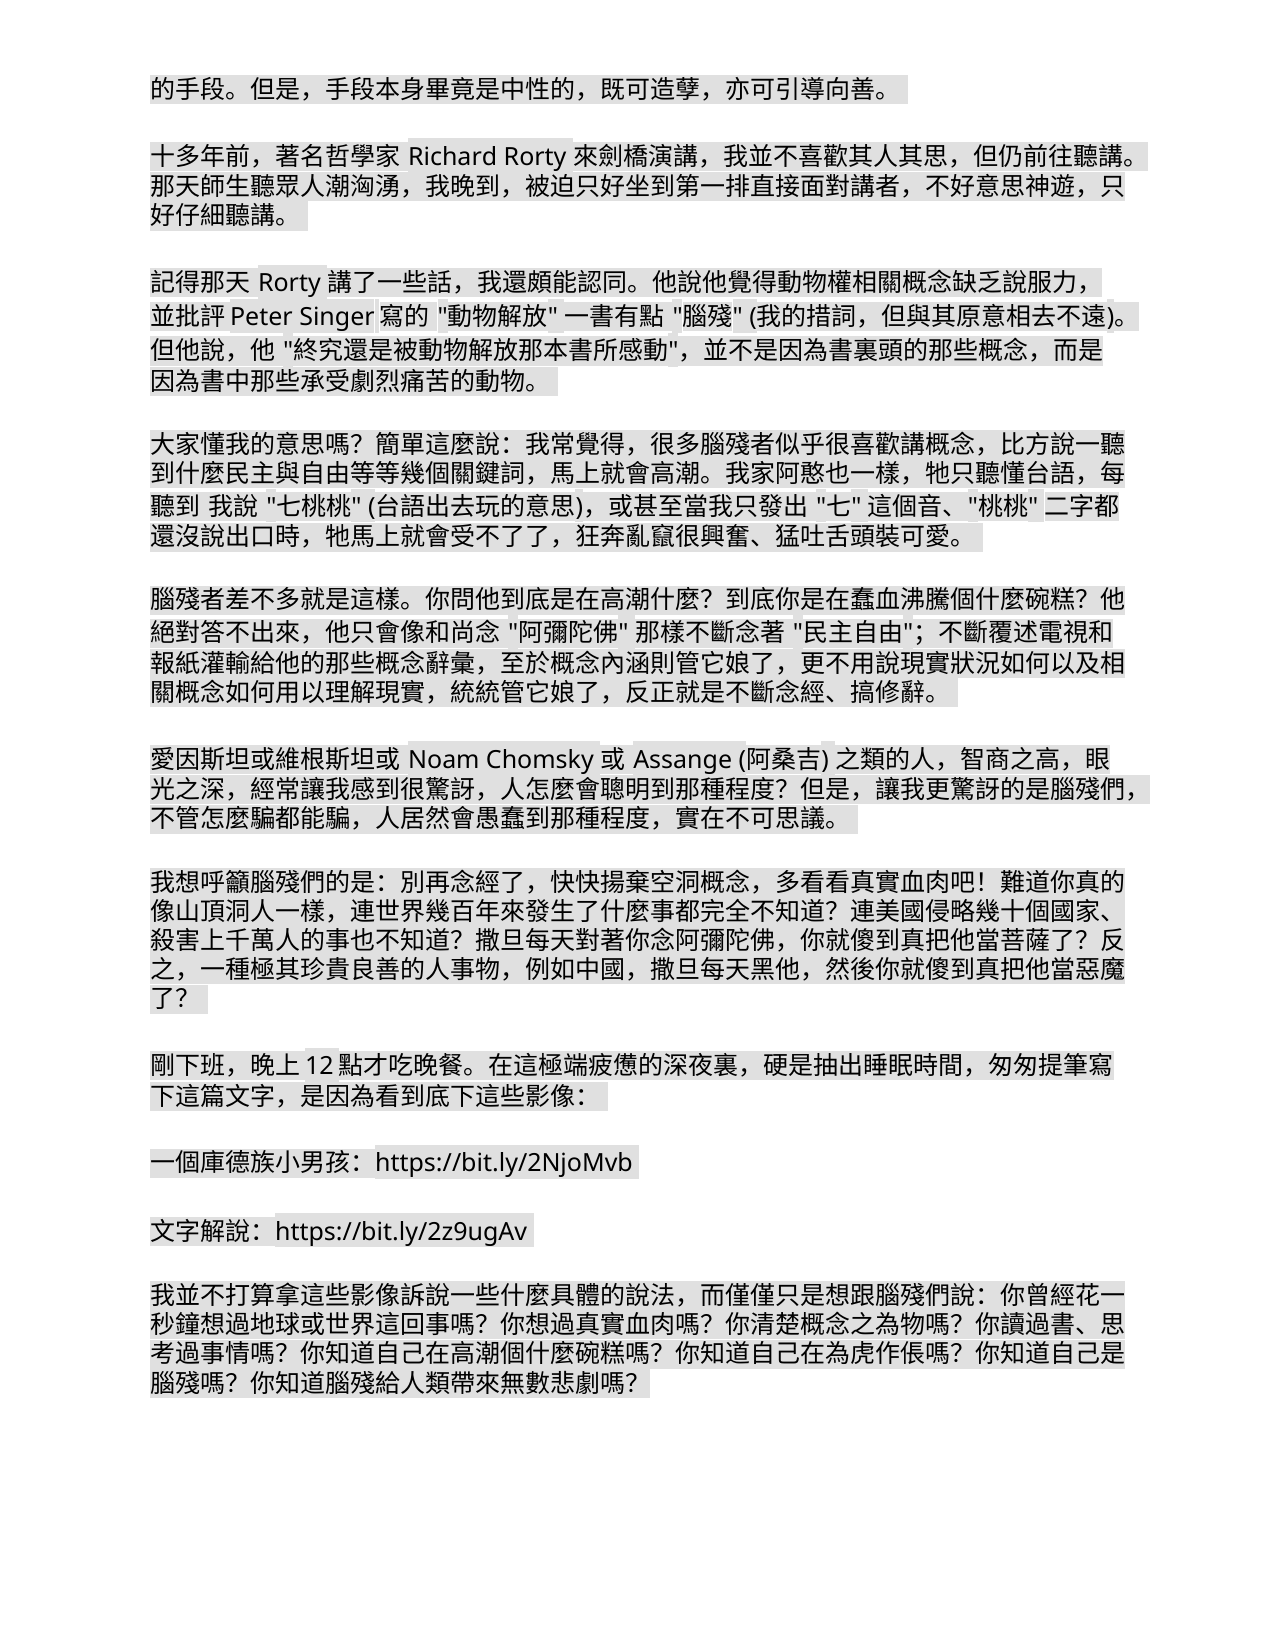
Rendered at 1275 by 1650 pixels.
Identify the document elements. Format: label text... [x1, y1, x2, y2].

text 卡韓政變 (148)：如何解決羅素的難題？ 陳真 2019. 08. 21. 大學班上一位好朋友傳另一位同學的臉書給我看，上面寫著： "香港人，在波瀾壯闊的反抗極權運動中，毫無懸念地站在自由的最前鋒。 香港人，不再只是南國邊陲的子民，而是吹響民主號角的世界公民。 香港人，歷史會記憶這最動人的語彙，是二十一世紀初人類最美麗的印記。" 這些蠢話，其實就跟歌頌納粹是人類最美麗的歷史篇章沒兩樣。但你如何可能在歷史依舊行進的當下對著烏合之眾說出哪怕最為微不足道的一點點基本是非？比方說，你有可能在蔣介石呼風喚雨的年代，對著一群高喊蔣總統萬歲的群眾說蔣是個血腥獨裁者嗎？你有可能在比方說美麗島事件發生的當下，對你周遭為之 "義憤填膺" 的同學們說美麗島事件是 "偉大的國民黨政府" 所自導自演的嗎？ 很多惡事與惡勢力都會成為過去，惟有西方帝國勢力至今塗炭生靈，彷彿永無止息。 中午跟學姊吃飯，談起香港動亂，不禁悲從中來，覺得特別感慨：中國為什麼得承受那麼多的苦難與折磨？究竟何日方休？為什麼西方國家如此卑鄙可恨？是被撒旦附身還是怎樣？怎麼會這麼邪惡？怎麼會如此泯滅天良毫無人性？到底要到何年何月何日，西方的惡行才能被制止？是非善惡才能回到它應有的評價？無辜的人才能免於傷害？侵略戰火方能止息？ 面對美帝罄竹難書的惡行，羅素經常感嘆腦殘是人類無數悲劇的一個基本根源。年少時，我對這話比較無感，反倒相信所謂獨立思考。四十年後的今天，我給羅素的 "腦殘論" 投下神聖的一票：你不要期待人們的什麼獨立思考，沒這回事，可能性是零。你應該效法西方社會，用盡一切手段，掌控媒體和教育，主導文化話語權，無時無刻像在打仗那樣，進行宣傳戰，洗腦洗腦再洗腦，洗你千遍也不厭倦，滴水不漏地掌控資訊，塑造輿論，從小徹底愚化下一代。 這聽起來很難聽，但是，除此之外，難道你還有什麼法子可以解決羅素的難題？(亦即腦殘的普世根源問題) 難道你還真的相信什麼 "真理越辯越明" 的鬼話？真理越辯越明只存在於特定的個人與個人之間，而且雙方必須具有足以溝通的同等智能水平。 再說，就連所謂科學尚且充滿協商性質及高度人為選擇性，更何況非關所謂客觀真理的人世是非；它恰恰就是由極少數人所協商與建構出來，然後再把已經概念化的標準答案灌輸給腦殘們，就像散播福音那樣，讓他們去遵守，去追求，去渴望。於是，腦殘的人有福了，因為標準答案已經公佈了，你們不用思索，直接膜拜、不斷覆述就行，就像和尚念經那樣；經文沒什麼好討論；就算要討論也輪不到腦殘們來討論。 有關真理與思索，有關善惡與是非，聽起來真是很悲觀。但我其實還相信另一條路，這條路很直接，很直覺，就跟欣賞風景一樣，不用訴諸概念。當然，它其實也是一種操弄腦殘的手段。但是，手段本身畢竟是中性的，既可造孽，亦可引導向善。 十多年前，著名哲學家 Richard Rorty 來劍橋演講，我並不喜歡其人其思，但仍前往聽講。那天師生聽眾人潮洶湧，我晚到，被迫只好坐到第一排直接面對講者，不好意思神遊，只好仔細聽講。 記得那天 Rorty 講了一些話，我還頗能認同。他說他覺得動物權相關概念缺乏說服力，並批評Peter Singer寫的 "動物解放" 一書有點 "腦殘" (我的措詞，但與其原意相去不遠)。但他說，他 "終究還是被動物解放那本書所感動"，並不是因為書裏頭的那些概念，而是因為書中那些承受劇烈痛苦的動物。 大家懂我的意思嗎？簡單這麼說：我常覺得，很多腦殘者似乎很喜歡講概念，比方說一聽到什麼民主與自由等等幾個關鍵詞，馬上就會高潮。我家阿憨也一樣，牠只聽懂台語，每聽到 我說 "七桃桃" (台語出去玩的意思)，或甚至當我只發出 "七" 這個音、"桃桃" 二字都還沒說出口時，牠馬上就會受不了了，狂奔亂竄很興奮、猛吐舌頭裝可愛。 腦殘者差不多就是這樣。你問他到底是在高潮什麼？到底你是在蠢血沸騰個什麼碗糕？他絕對答不出來，他只會像和尚念 "阿彌陀佛" 那樣不斷念著 "民主自由"；不斷覆述電視和報紙灌輸給他的那些概念辭彙，至於概念內涵則管它娘了，更不用說現實狀況如何以及相關概念如何用以理解現實，統統管它娘了，反正就是不斷念經、搞修辭。 愛因斯坦或維根斯坦或 Noam Chomsky 或 Assange (阿桑吉) 之類的人，智商之高，眼光之深，經常讓我感到很驚訝，人怎麼會聰明到那種程度？但是，讓我更驚訝的是腦殘們，不管怎麼騙都能騙，人居然會愚蠢到那種程度，實在不可思議。 我想呼籲腦殘們的是：別再念經了，快快揚棄空洞概念，多看看真實血肉吧！難道你真的像山頂洞人一樣，連世界幾百年來發生了什麼事都完全不知道？連美國侵略幾十個國家、殺害上千萬人的事也不知道？撒旦每天對著你念阿彌陀佛，你就傻到真把他當菩薩了？反之，一種極其珍貴良善的人事物，例如中國，撒旦每天黑他，然後你就傻到真把他當惡魔了？ 剛下班，晚上12點才吃晚餐。在這極端疲憊的深夜裏，硬是抽出睡眠時間，匆匆提筆寫下這篇文字，是因為看到底下這些影像： 一個庫德族小男孩：https://bit.ly/2NjoMvb 文字解說：https://bit.ly/2z9ugAv 我並不打算拿這些影像訴說一些什麼具體的說法，而僅僅只是想跟腦殘們說：你曾經花一秒鐘想過地球或世界這回事嗎？你想過真實血肉嗎？你清楚概念之為物嗎？你讀過書、思考過事情嗎？你知道自己在高潮個什麼碗糕嗎？你知道自己在為虎作倀嗎？你知道自己是腦殘嗎？你知道腦殘給人類帶來無數悲劇嗎？ [150, 75, 1125, 1398]
